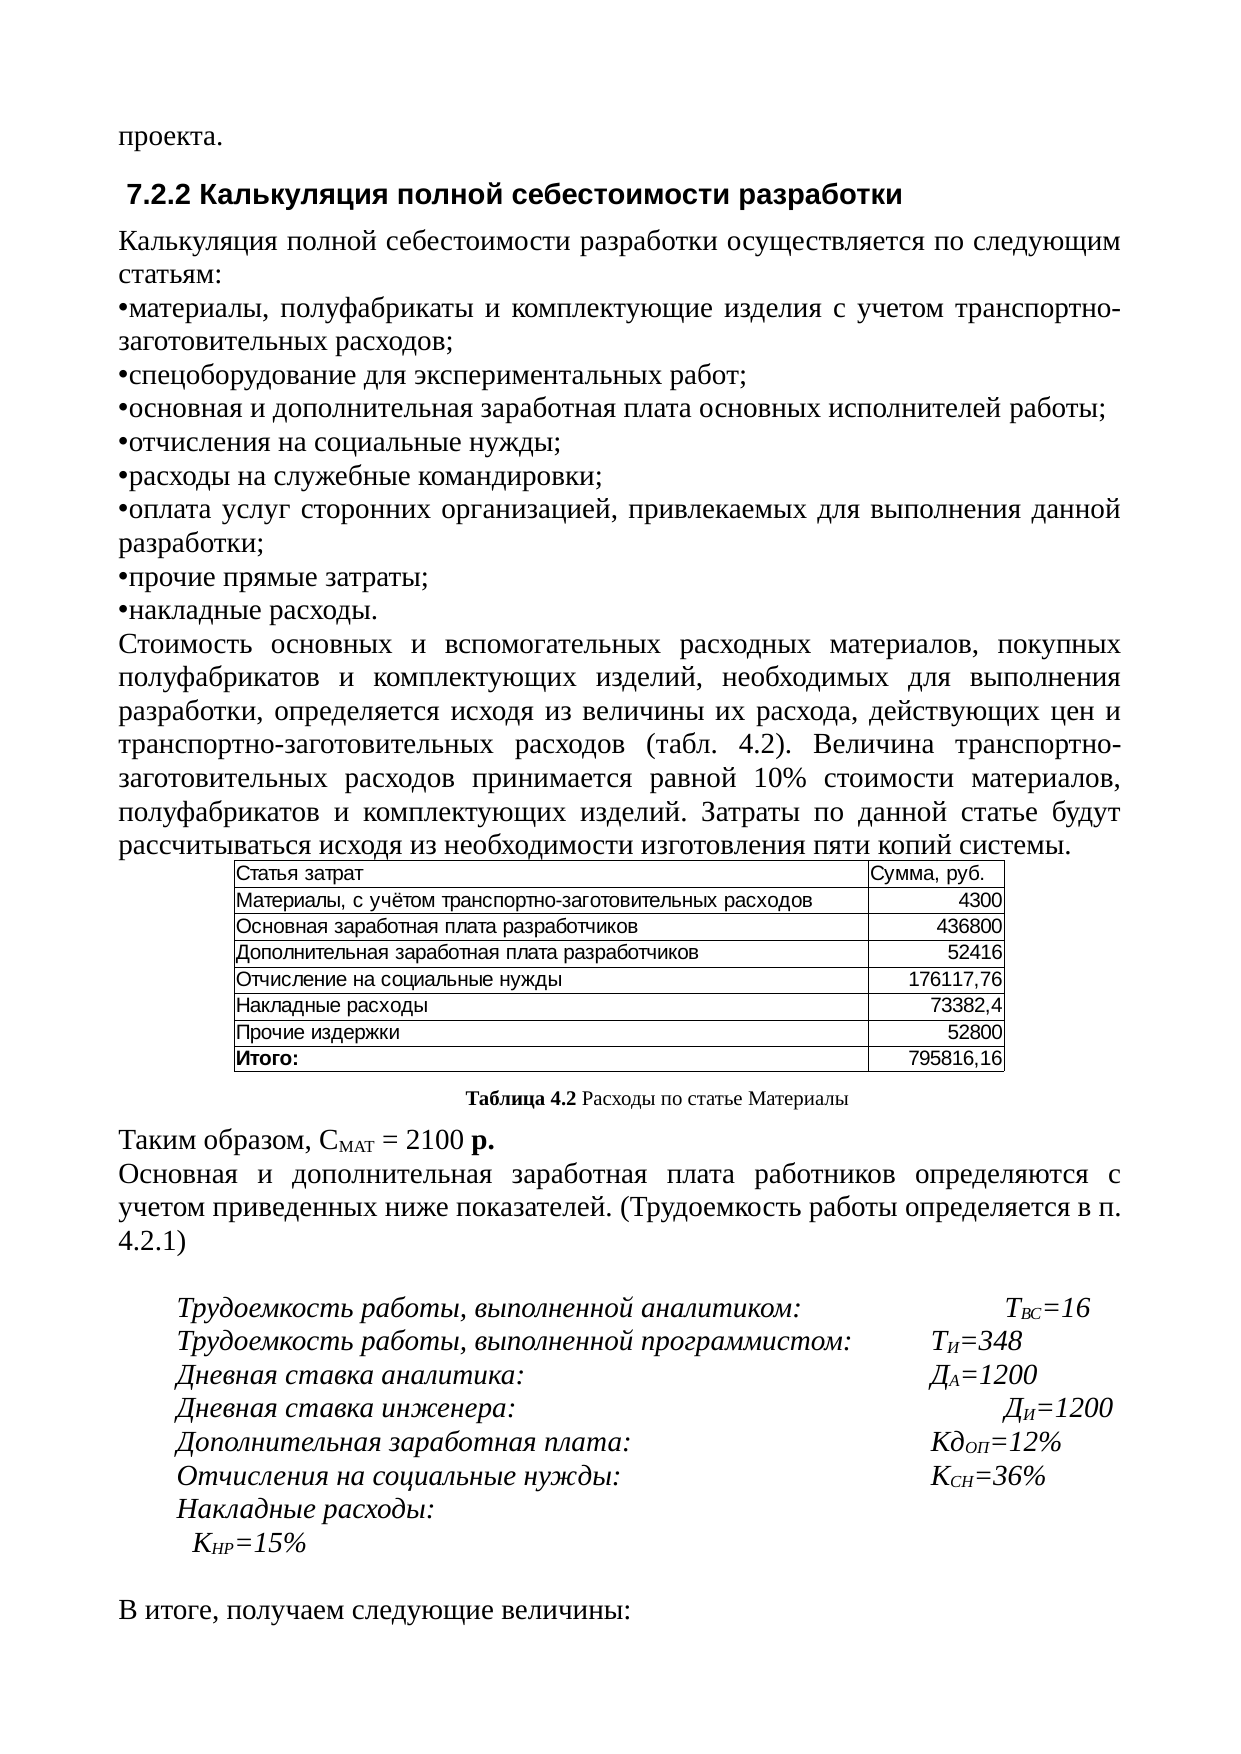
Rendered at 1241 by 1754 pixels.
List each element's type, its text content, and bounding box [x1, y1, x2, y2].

text Стоимость основных и вспомогательных расходных материалов, покупных полуфабрикатов и комплектующих изделий, необходимых для выполнения разработки, определяется исходя из величины их расхода, действующих цен и транспортно-заготовительных расходов (табл. 4.2). Величина транспортно-заготовительных расходов принимается равной 10% стоимости материалов, полуфабрикатов и комплектующих изделий. Затраты по данной статье будут рассчитываться исходя из необходимости изготовления пяти копий системы. [118, 626, 1122, 861]
text Накладные расходы: КНР=15% [118, 1491, 1122, 1558]
text Калькуляция полной себестоимости разработки осуществляется по следующим статьям: [118, 223, 1122, 290]
text В итоге, получаем следующие величины: [118, 1592, 1122, 1625]
list расходы на служебные командировки; [118, 458, 1122, 492]
text Трудоемкость работы, выполненной аналитиком: ТВС=16 [118, 1290, 1122, 1323]
list отчисления на социальные нужды; [118, 424, 1122, 458]
list материалы, полуфабрикаты и комплектующие изделия с учетом транспортно-заготовительных расходов; [118, 290, 1122, 357]
list оплата услуг сторонних организацией, привлекаемых для выполнения данной разработки; [118, 492, 1122, 559]
text Дневная ставка инженера: ДИ=1200 [118, 1391, 1122, 1424]
text Дополнительная заработная плата: Кд­­ОП=12% [118, 1424, 1122, 1458]
subtitle Калькуляция полной себестоимости разработки [118, 177, 1122, 210]
text Таким образом, СМАТ = 2100 р. [118, 1122, 1122, 1156]
text Основная и дополнительная заработная плата работников определяются с учетом приведенных ниже показателей. (Трудоемкость работы определяется в п. 4.2.1) [118, 1156, 1122, 1256]
text Трудоемкость работы, выполненной программистом: ТИ=348 [118, 1323, 1122, 1357]
list спецоборудование для экспериментальных работ; [118, 357, 1122, 391]
list основная и дополнительная заработная плата основных исполнителей работы; [118, 391, 1122, 424]
text проекта. [118, 118, 1122, 152]
text Дневная ставка аналитика: ДА=1200 [118, 1357, 1122, 1391]
text Отчисления на социальные нужды: КСН=36% [118, 1458, 1122, 1491]
list накладные расходы. [118, 592, 1122, 626]
list прочие прямые затраты; [118, 559, 1122, 592]
text Таблица 4.2 Расходы по статье Материалы [118, 861, 1122, 1110]
